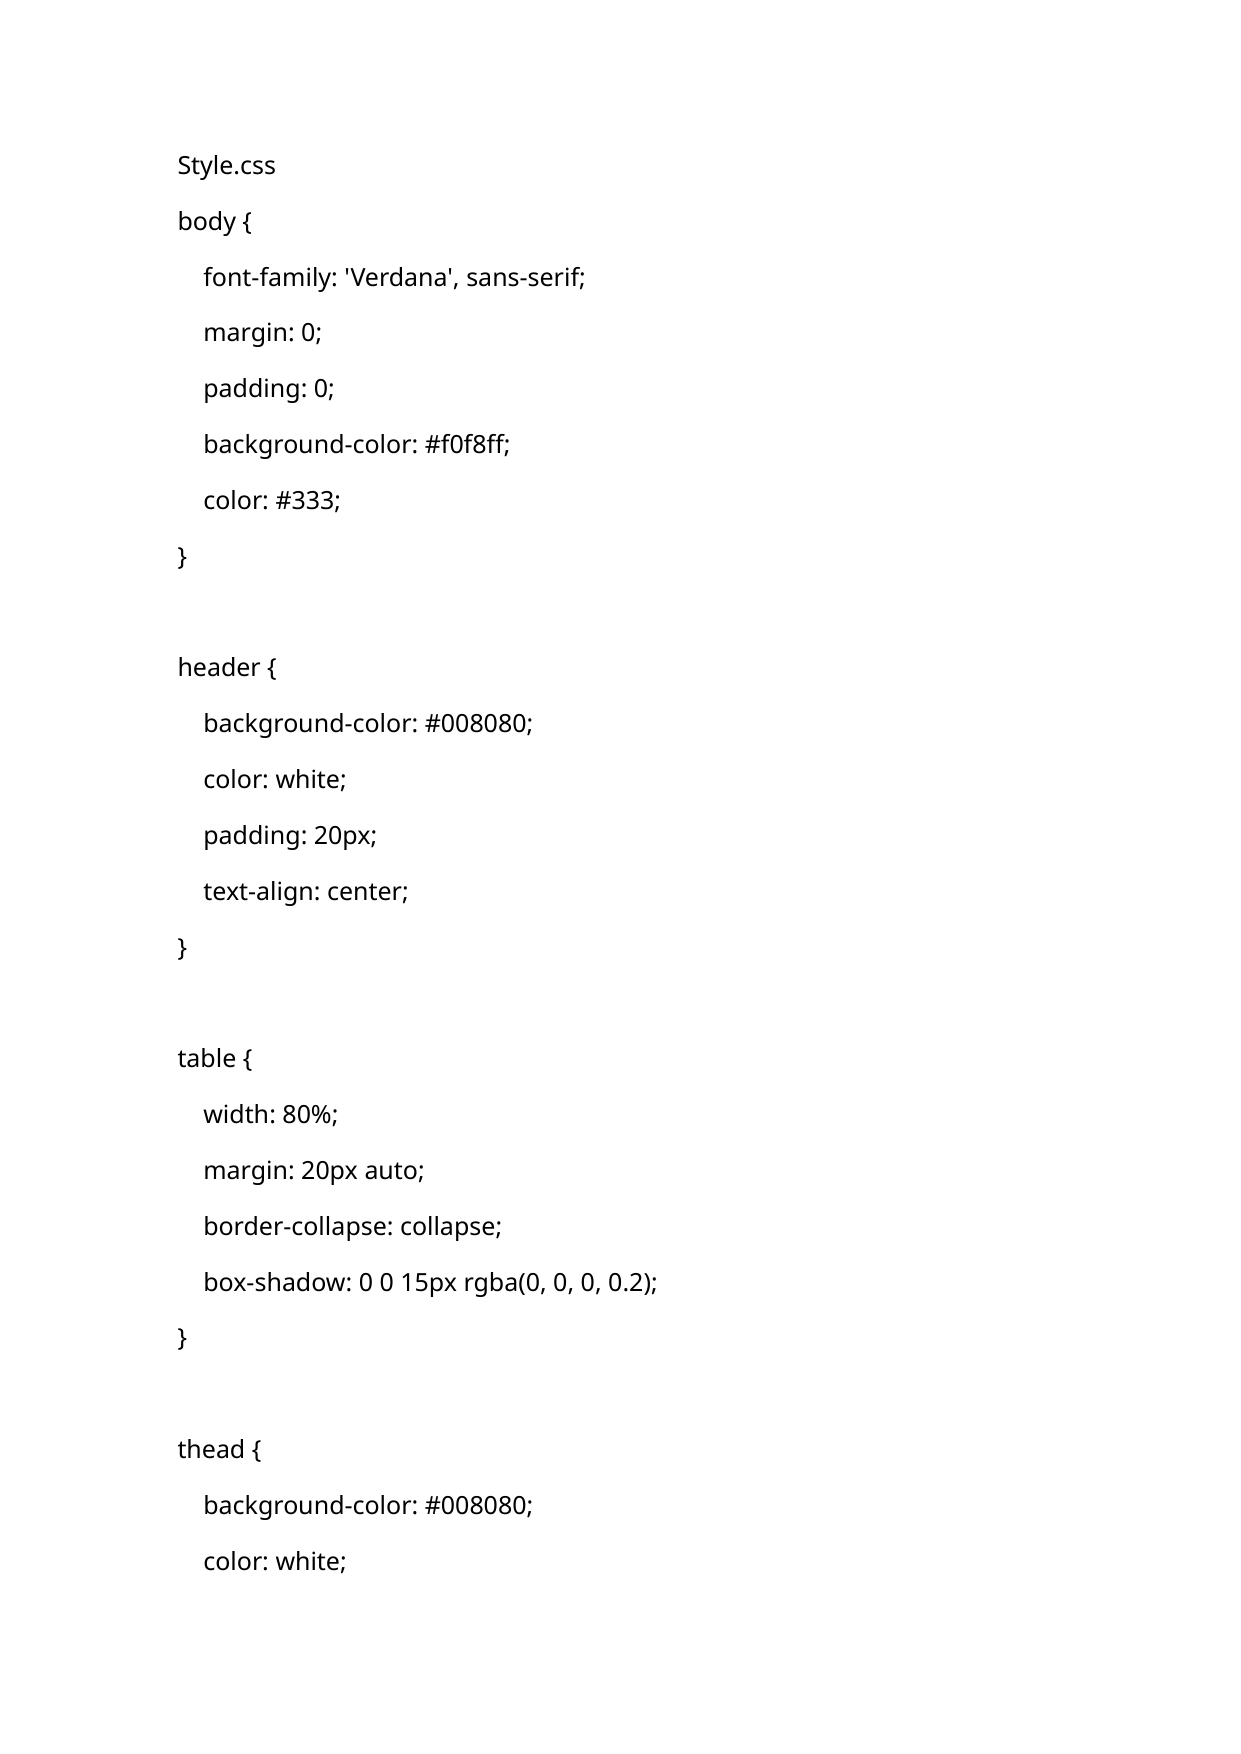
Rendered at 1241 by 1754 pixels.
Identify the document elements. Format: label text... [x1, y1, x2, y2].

text } [177, 538, 1063, 572]
text padding: 0; [177, 371, 1063, 405]
text padding: 20px; [177, 818, 1063, 852]
text font-family: 'Verdana', sans-serif; [177, 259, 1063, 293]
text border-collapse: collapse; [177, 1208, 1063, 1242]
text width: 80%; [177, 1097, 1063, 1131]
text margin: 20px auto; [177, 1153, 1063, 1187]
text Style.css [177, 148, 1063, 182]
text background-color: #008080; [177, 1488, 1063, 1522]
text background-color: #f0f8ff; [177, 427, 1063, 461]
text margin: 0; [177, 315, 1063, 349]
text text-align: center; [177, 873, 1063, 907]
text color: #333; [177, 483, 1063, 517]
text body { [177, 203, 1063, 237]
text header { [177, 650, 1063, 684]
text } [177, 1320, 1063, 1354]
text box-shadow: 0 0 15px rgba(0, 0, 0, 0.2); [177, 1264, 1063, 1298]
text background-color: #008080; [177, 706, 1063, 740]
text color: white; [177, 762, 1063, 796]
text table { [177, 1041, 1063, 1075]
text } [177, 929, 1063, 963]
text thead { [177, 1432, 1063, 1466]
text color: white; [177, 1543, 1063, 1577]
